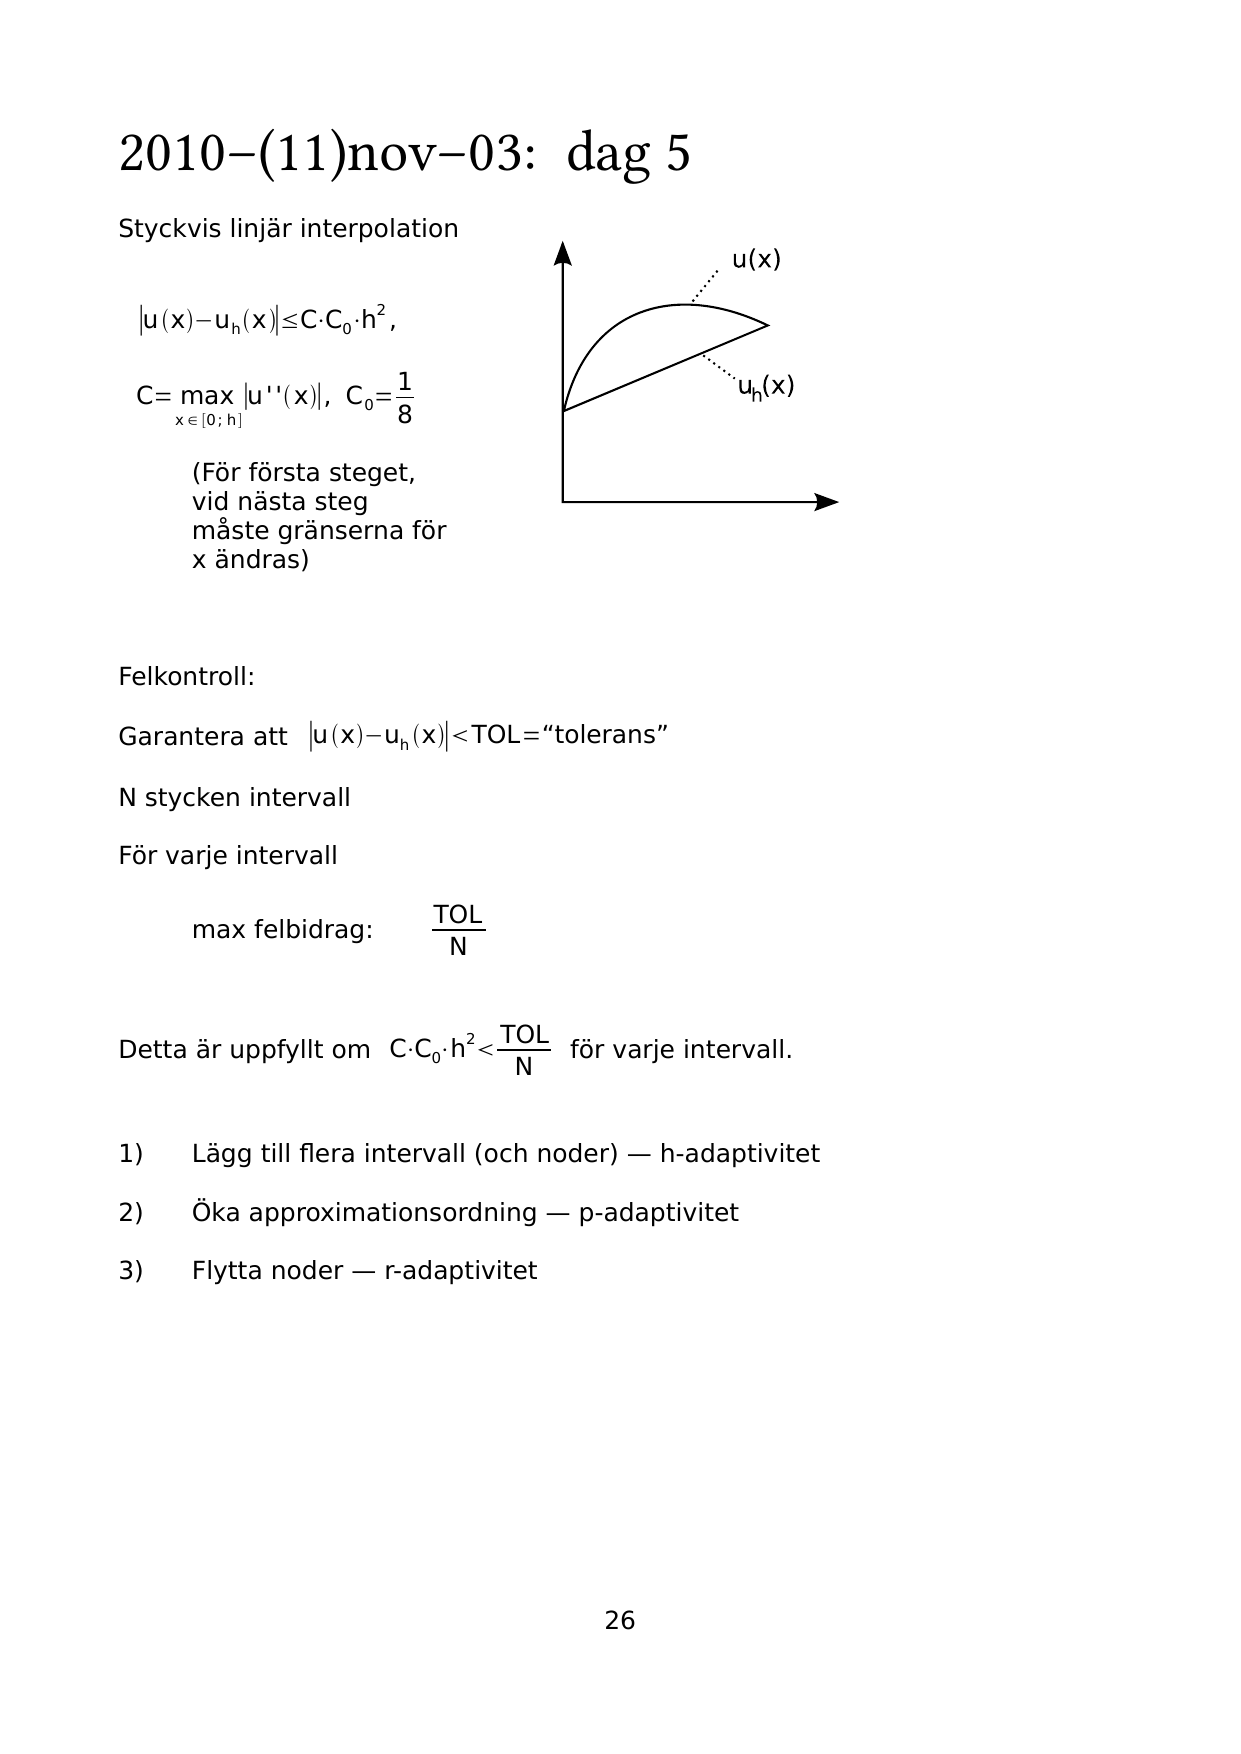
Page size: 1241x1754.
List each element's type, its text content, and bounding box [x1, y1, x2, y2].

text Felkontroll: [118, 662, 1122, 691]
text vid nästa steg [118, 487, 1122, 516]
text [564, 458, 1122, 487]
text 1) Lägg till flera intervall (och noder) — h-adaptivitet [118, 1139, 1122, 1169]
text 3) Flytta noder — r-adaptivitet [118, 1256, 1122, 1285]
text Detta är uppfyllt omför varje intervall. [118, 1019, 1122, 1081]
text För varje intervall [118, 841, 1122, 870]
text måste gränserna för [118, 516, 1122, 545]
text (För första steget, [118, 458, 561, 487]
text x ändras) [118, 545, 1122, 574]
text max felbidrag: [118, 899, 1122, 961]
text 2010–(11)nov–03: dag 5 [118, 118, 1122, 185]
text Garantera att [118, 720, 1122, 754]
text Styckvis linjär interpolation [118, 214, 1122, 243]
text 2) Öka approximationsordning — p-adaptivitet [118, 1198, 1122, 1227]
text N stycken intervall [118, 783, 1122, 812]
